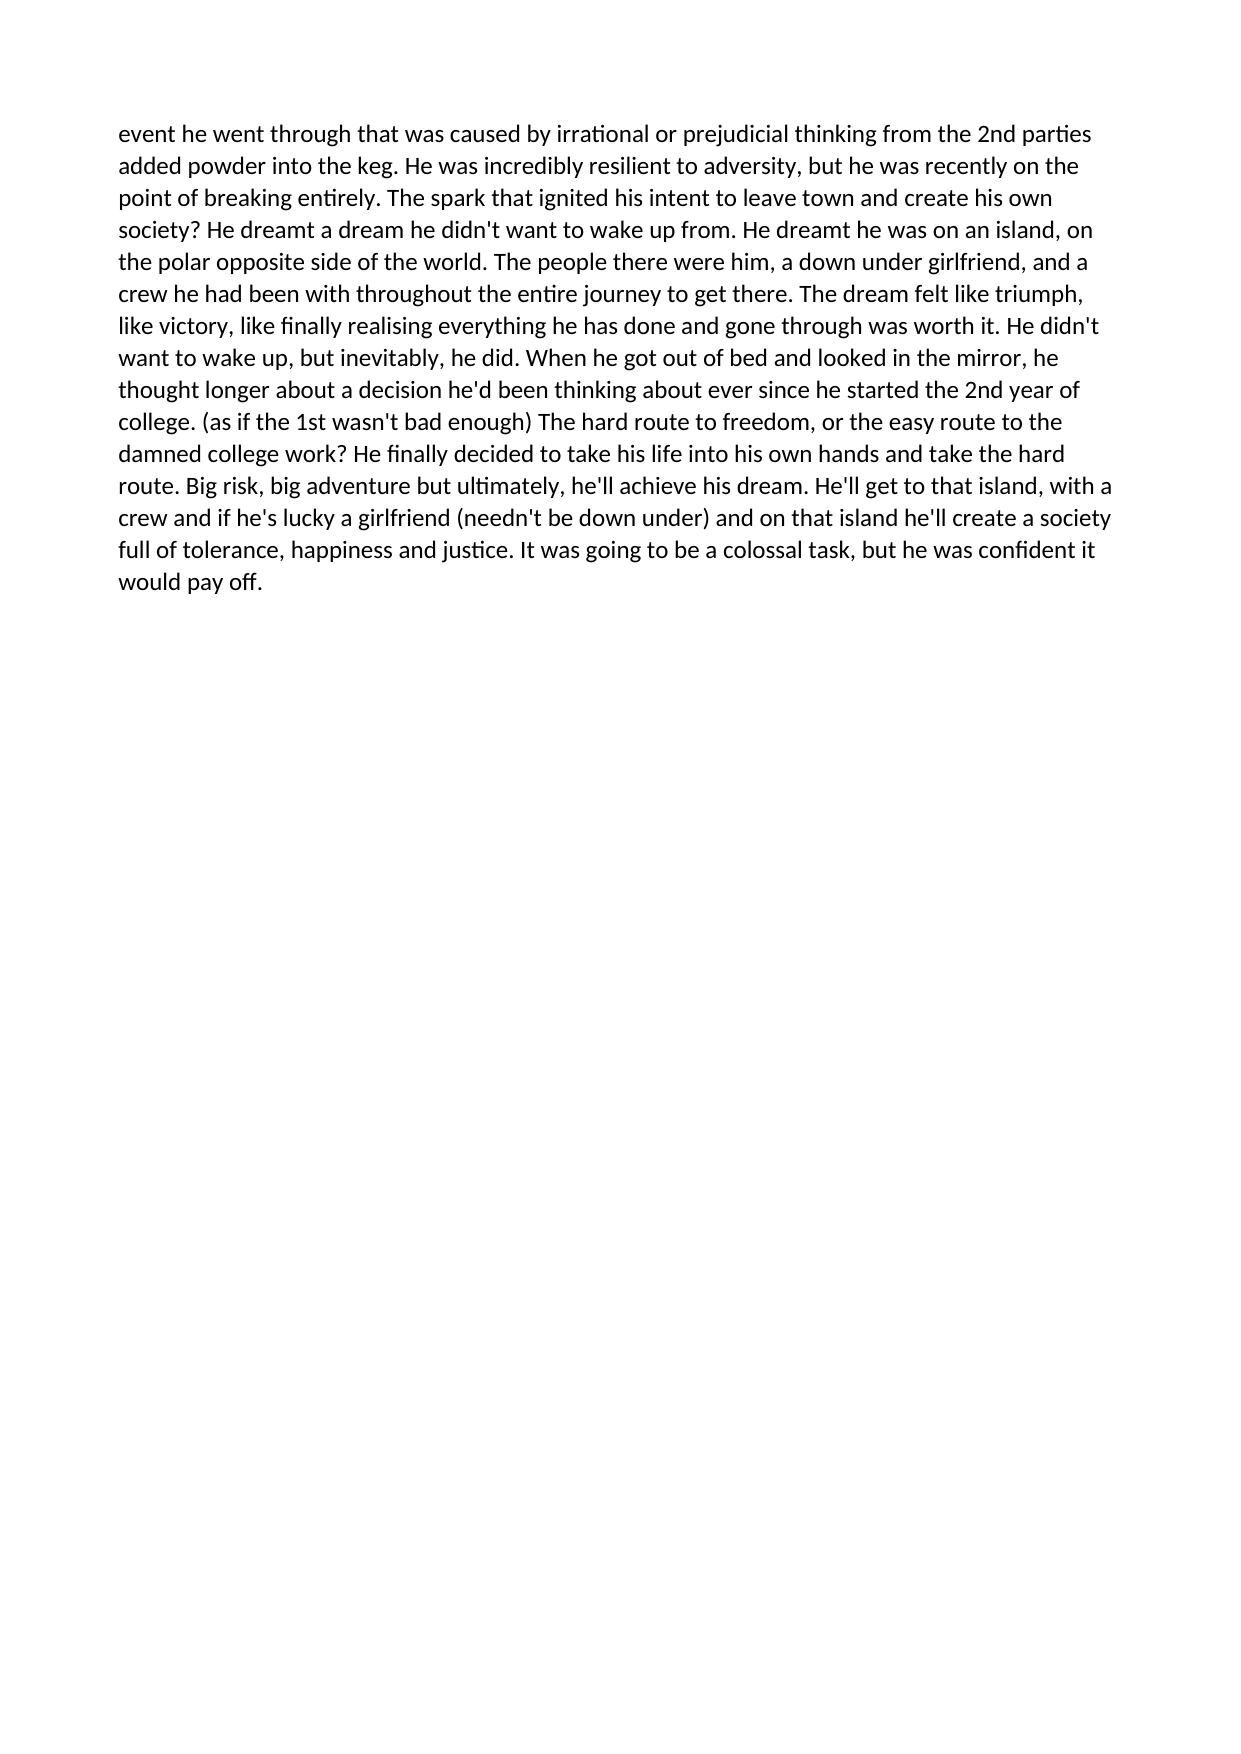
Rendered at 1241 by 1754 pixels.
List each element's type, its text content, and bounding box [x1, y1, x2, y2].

text event he went through that was caused by irrational or prejudicial thinking from the 2nd parties added powder into the keg. He was incredibly resilient to adversity, but he was recently on the point of breaking entirely. The spark that ignited his intent to leave town and create his own society? He dreamt a dream he didn't want to wake up from. He dreamt he was on an island, on the polar opposite side of the world. The people there were him, a down under girlfriend, and a crew he had been with throughout the entire journey to get there. The dream felt like triumph, like victory, like finally realising everything he has done and gone through was worth it. He didn't want to wake up, but inevitably, he did. When he got out of bed and looked in the mirror, he thought longer about a decision he'd been thinking about ever since he started the 2nd year of college. (as if the 1st wasn't bad enough) The hard route to freedom, or the easy route to the damned college work? He finally decided to take his life into his own hands and take the hard route. Big risk, big adventure but ultimately, he'll achieve his dream. He'll get to that island, with a crew and if he's lucky a girlfriend (needn't be down under) and on that island he'll create a society full of tolerance, happiness and justice. It was going to be a colossal task, but he was confident it would pay off. [118, 118, 1122, 596]
